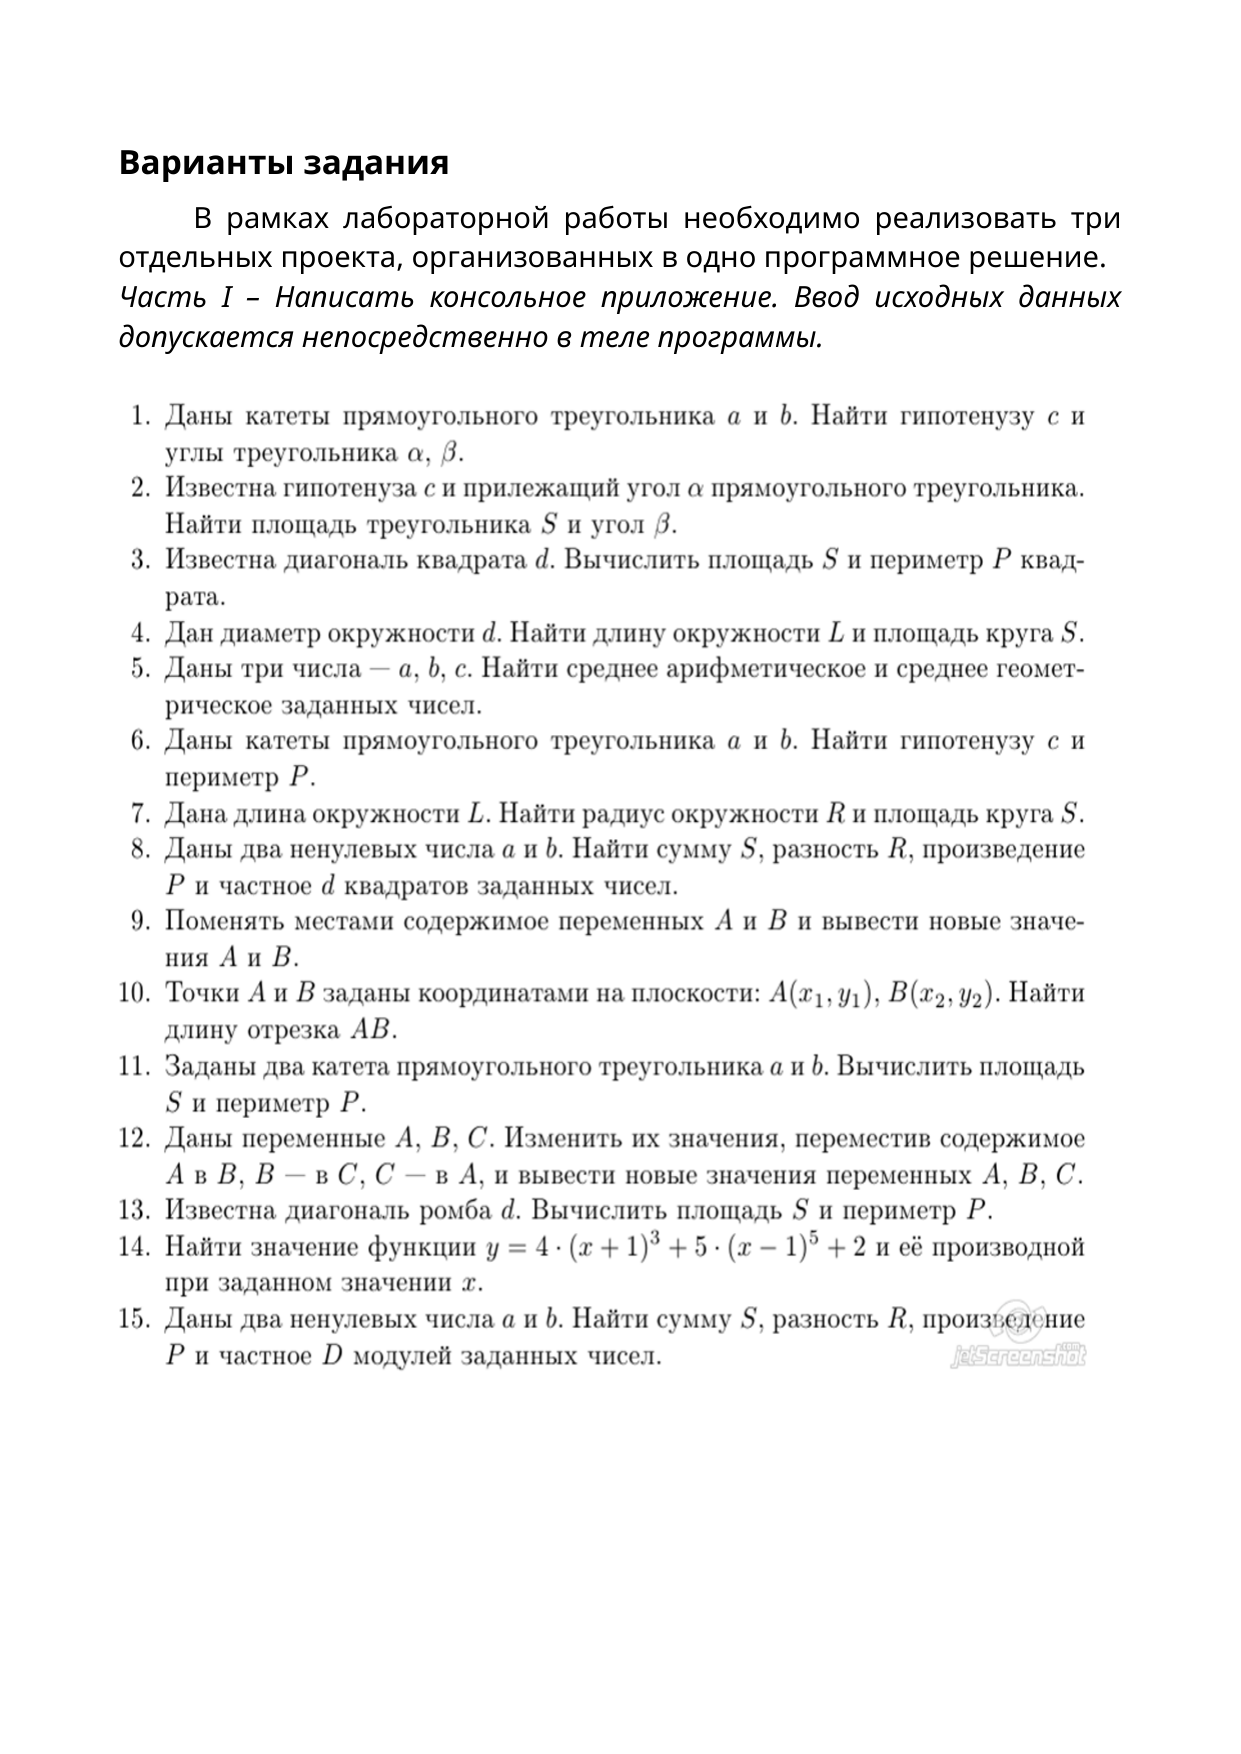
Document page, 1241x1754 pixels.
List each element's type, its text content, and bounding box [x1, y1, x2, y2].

text Часть I – Написать консольное приложение. Ввод исходных данных допускается непосредственно в теле программы. [118, 276, 1122, 356]
text В рамках лабораторной работы необходимо реализовать три отдельных проекта, организованных в одно программное решение. [118, 197, 1122, 276]
subtitle Варианты задания [118, 139, 1122, 184]
picture [118, 395, 1093, 1376]
